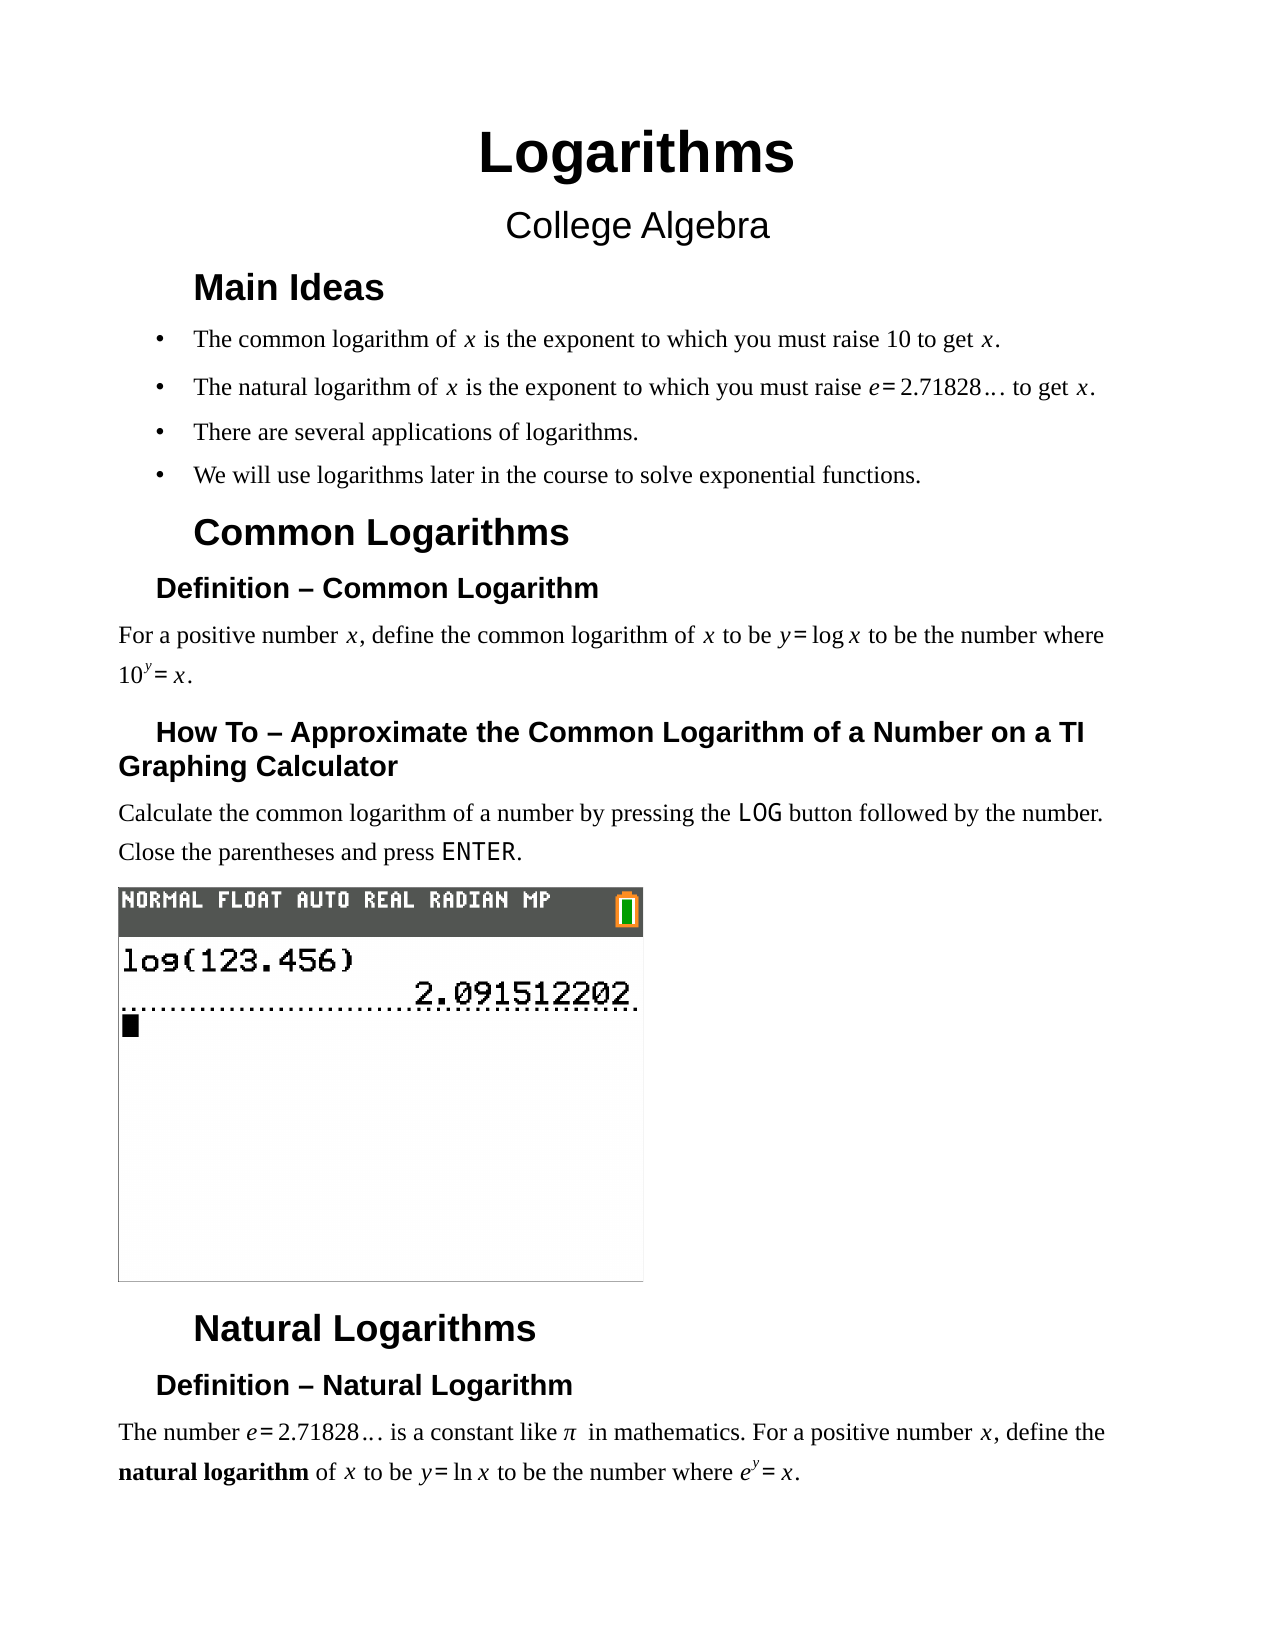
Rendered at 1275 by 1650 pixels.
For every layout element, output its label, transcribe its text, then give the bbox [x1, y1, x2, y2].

subtitle Common Logarithms [118, 510, 1157, 553]
text Calculate the common logarithm of a number by pressing the LOG button followed by the number. Close the parentheses and press ENTER. [118, 794, 1157, 867]
list The common logarithm of is the exponent to which you must raise 10 to get . [156, 320, 1157, 354]
text For a positive number , define the common logarithm of to be to be the number where . [118, 616, 1157, 690]
subtitle Definition – Natural Logarithm [118, 1368, 1157, 1401]
title Logarithms [118, 118, 1157, 185]
list There are several applications of logarithms. [156, 417, 1157, 446]
subtitle College Algebra [118, 203, 1157, 247]
picture [118, 887, 644, 1282]
text The number is a constant like in mathematics. For a positive number , define the natural logarithm of to be to be the number where . [118, 1413, 1157, 1487]
subtitle Definition – Common Logarithm [118, 571, 1157, 604]
subtitle Natural Logarithms [118, 1307, 1157, 1350]
subtitle How To – Approximate the Common Logarithm of a Number on a TI Graphing Calculator [118, 715, 1157, 782]
subtitle Main Ideas [118, 265, 1157, 308]
list The natural logarithm of is the exponent to which you must raise to get . [156, 368, 1157, 402]
list We will use logarithms later in the course to solve exponential functions. [156, 460, 1157, 489]
